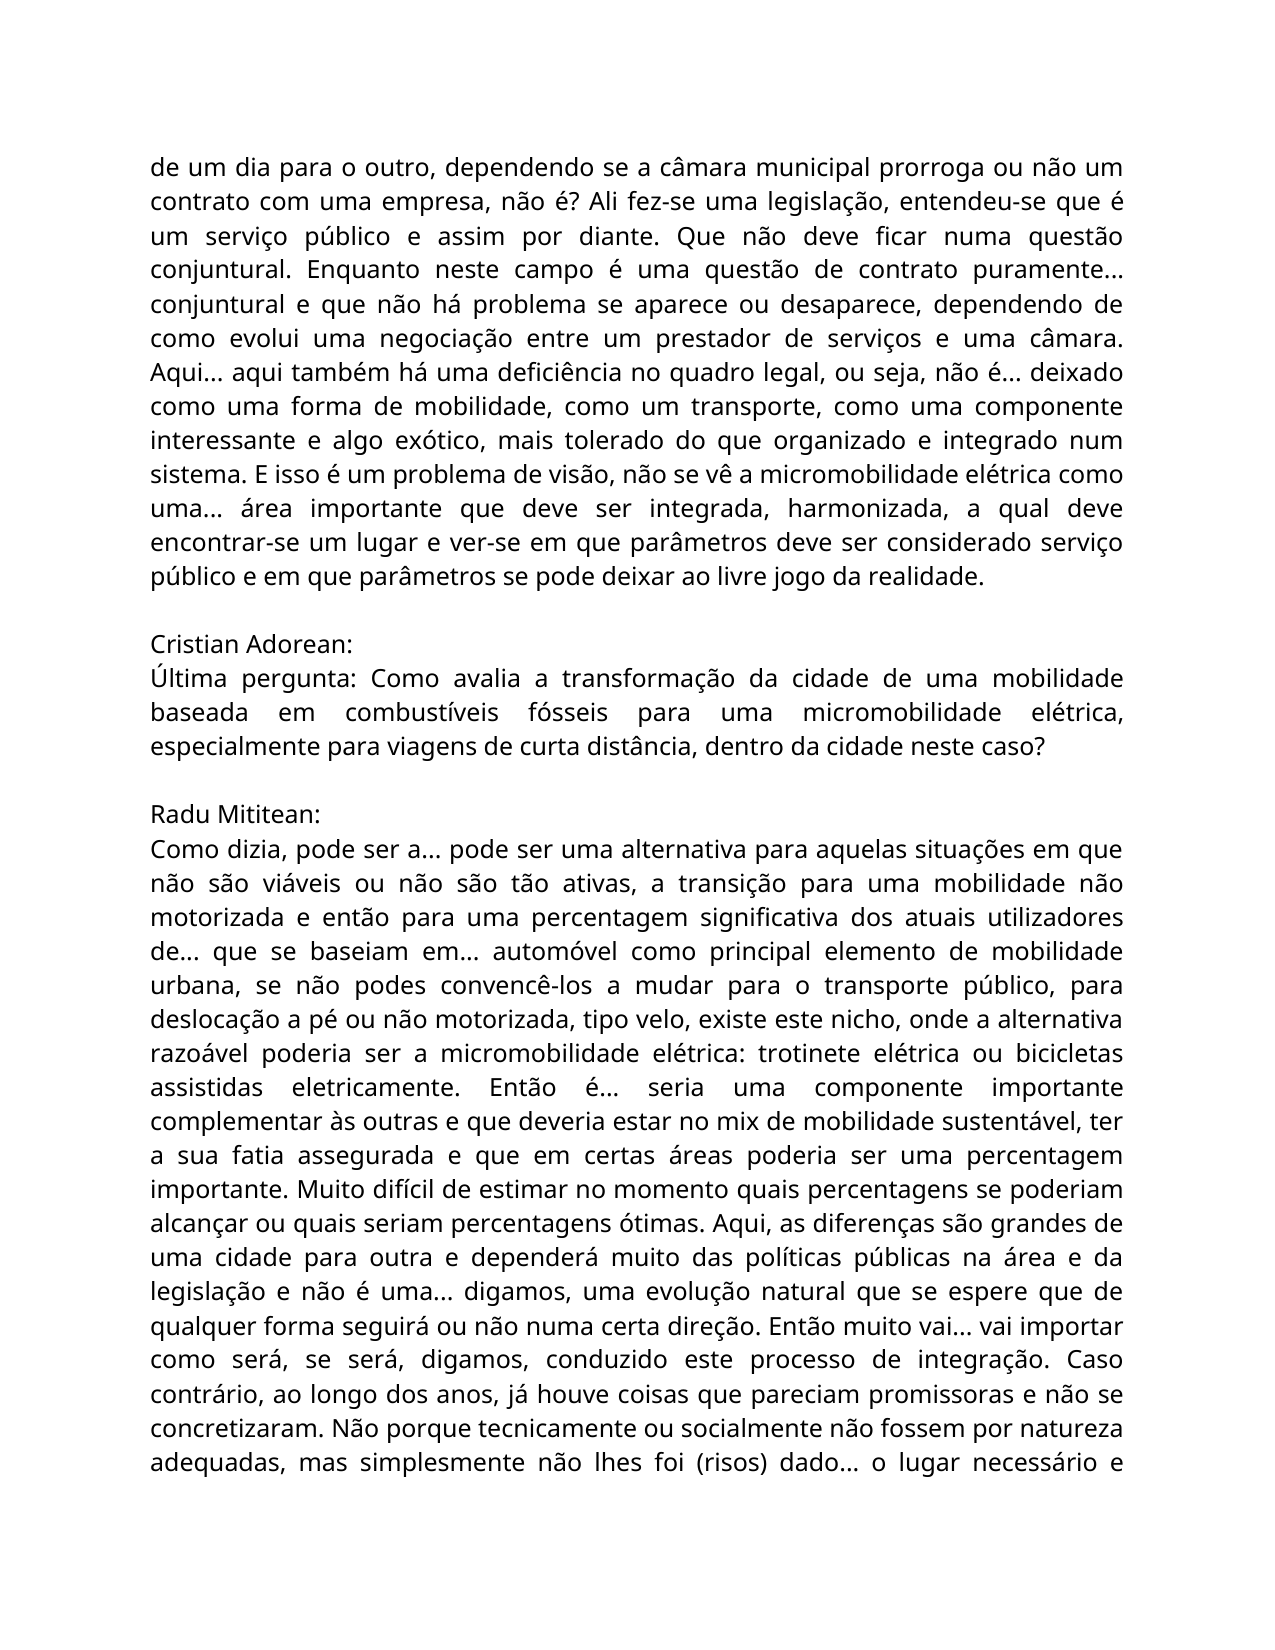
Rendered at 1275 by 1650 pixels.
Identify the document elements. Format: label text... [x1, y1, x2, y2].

text Como dizia, pode ser a... pode ser uma alternativa para aquelas situações em que não são viáveis ou não são tão ativas, a transição para uma mobilidade não motorizada e então para uma percentagem significativa dos atuais utilizadores de... que se baseiam em... automóvel como principal elemento de mobilidade urbana, se não podes convencê-los a mudar para o transporte público, para deslocação a pé ou não motorizada, tipo velo, existe este nicho, onde a alternativa razoável poderia ser a micromobilidade elétrica: trotinete elétrica ou bicicletas assistidas eletricamente. Então é... seria uma componente importante complementar às outras e que deveria estar no mix de mobilidade sustentável, ter a sua fatia assegurada e que em certas áreas poderia ser uma percentagem importante. Muito difícil de estimar no momento quais percentagens se poderiam alcançar ou quais seriam percentagens ótimas. Aqui, as diferenças são grandes de uma cidade para outra e dependerá muito das políticas públicas na área e da legislação e não é uma... digamos, uma evolução natural que se espere que de qualquer forma seguirá ou não numa certa direção. Então muito vai... vai importar como será, se será, digamos, conduzido este processo de integração. Caso contrário, ao longo dos anos, já houve coisas que pareciam promissoras e não se concretizaram. Não porque tecnicamente ou socialmente não fossem por natureza adequadas, mas simplesmente não lhes foi (risos) dado... o lugar necessário e [150, 831, 1125, 1478]
text de um dia para o outro, dependendo se a câmara municipal prorroga ou não um contrato com uma empresa, não é? Ali fez-se uma legislação, entendeu-se que é um serviço público e assim por diante. Que não deve ficar numa questão conjuntural. Enquanto neste campo é uma questão de contrato puramente... conjuntural e que não há problema se aparece ou desaparece, dependendo de como evolui uma negociação entre um prestador de serviços e uma câmara. Aqui... aqui também há uma deficiência no quadro legal, ou seja, não é... deixado como uma forma de mobilidade, como um transporte, como uma componente interessante e algo exótico, mais tolerado do que organizado e integrado num sistema. E isso é um problema de visão, não se vê a micromobilidade elétrica como uma... área importante que deve ser integrada, harmonizada, a qual deve encontrar-se um lugar e ver-se em que parâmetros deve ser considerado serviço público e em que parâmetros se pode deixar ao livre jogo da realidade. [150, 150, 1125, 593]
text Cristian Adorean: [150, 627, 1125, 661]
text Última pergunta: Como avalia a transformação da cidade de uma mobilidade baseada em combustíveis fósseis para uma micromobilidade elétrica, especialmente para viagens de curta distância, dentro da cidade neste caso? [150, 661, 1125, 763]
text Radu Mititean: [150, 797, 1125, 831]
